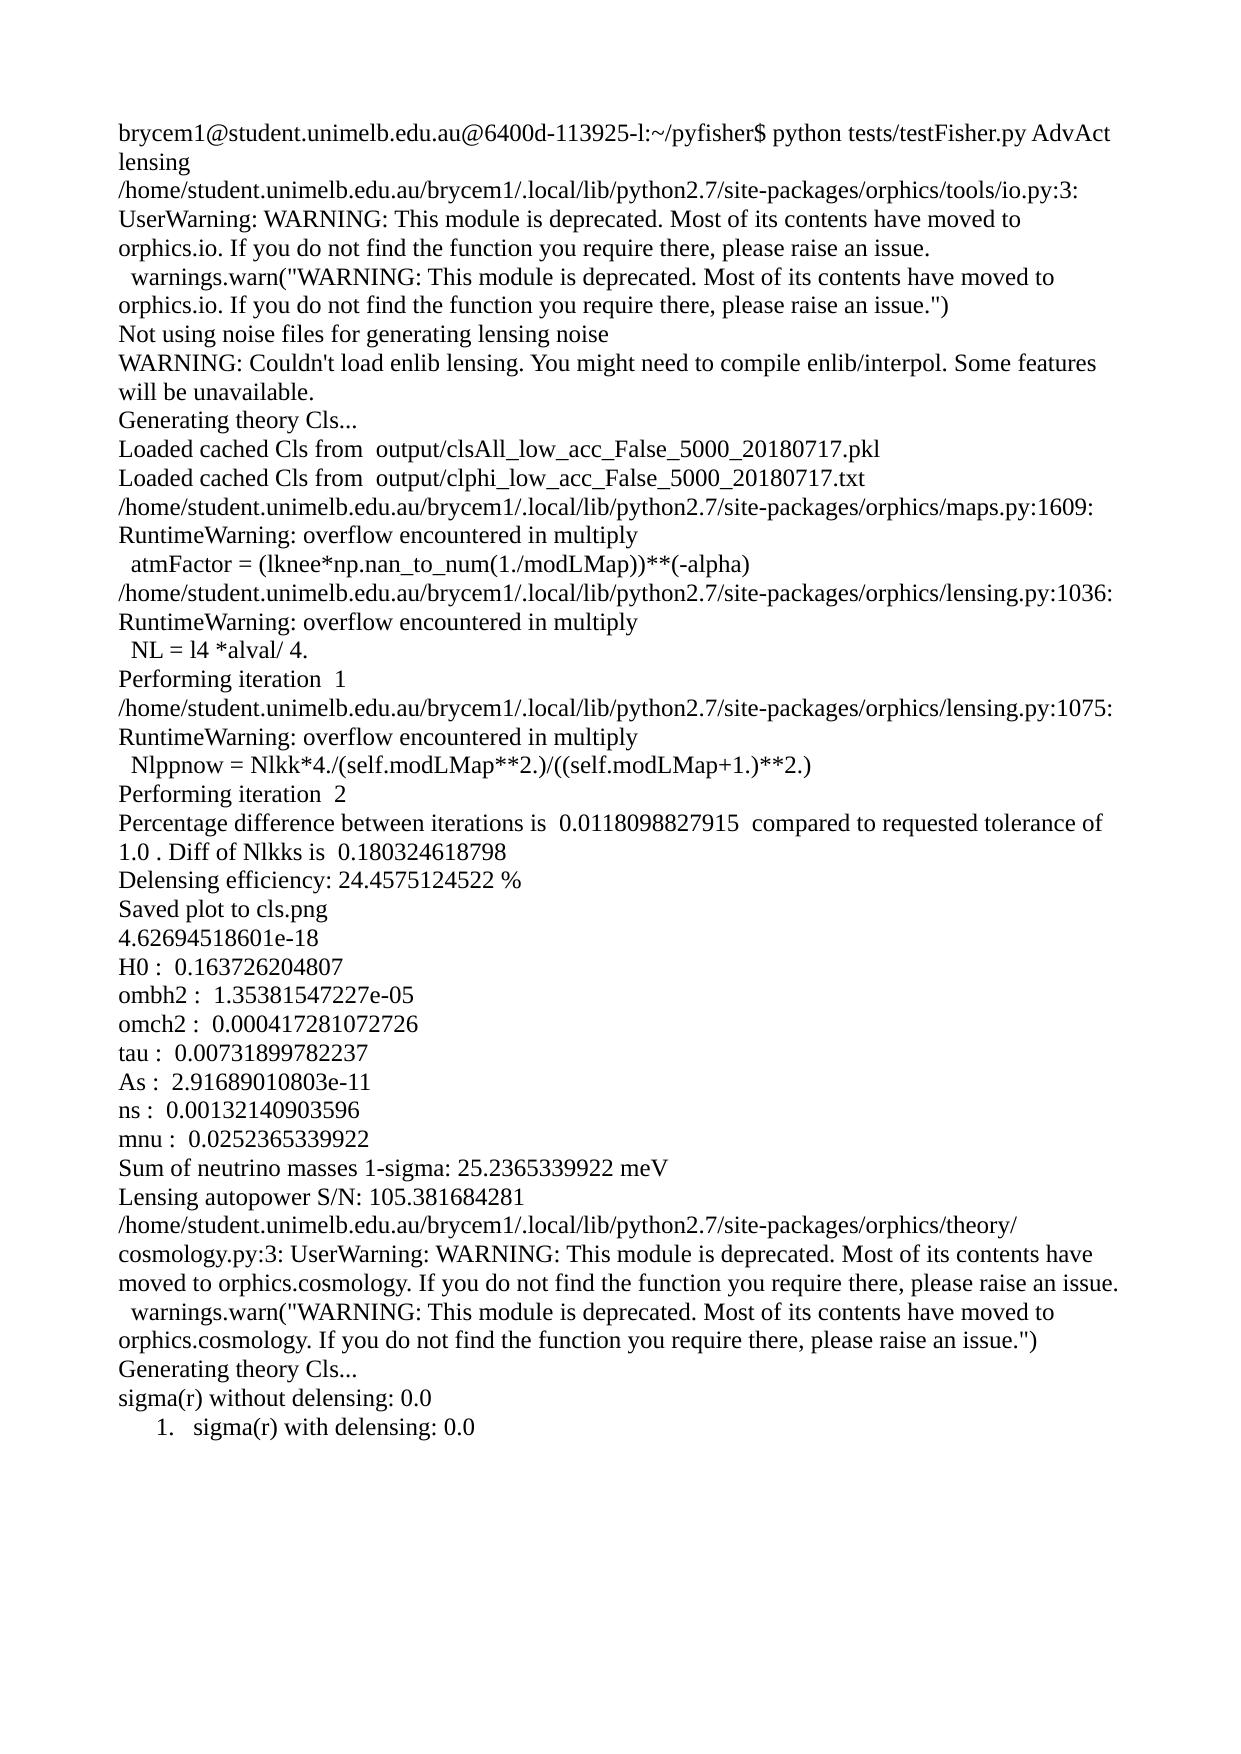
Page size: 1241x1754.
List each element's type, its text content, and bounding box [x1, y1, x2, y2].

text ombh2 : 1.35381547227e-05 [118, 981, 1122, 1009]
text Loaded cached Cls from output/clphi_low_acc_False_5000_20180717.txt [118, 463, 1122, 492]
text Generating theory Cls... [118, 406, 1122, 434]
text Performing iteration 1 [118, 664, 1122, 693]
text warnings.warn("WARNING: This module is deprecated. Most of its contents have moved to orphics.io. If you do not find the function you require there, please raise an issue.") [118, 262, 1122, 319]
text Nlppnow = Nlkk*4./(self.modLMap**2.)/((self.modLMap+1.)**2.) [118, 751, 1122, 779]
text WARNING: Couldn't load enlib lensing. You might need to compile enlib/interpol. Some features will be unavailable. [118, 348, 1122, 406]
text Sum of neutrino masses 1-sigma: 25.2365339922 meV [118, 1153, 1122, 1182]
text mnu : 0.0252365339922 [118, 1124, 1122, 1153]
text Loaded cached Cls from output/clsAll_low_acc_False_5000_20180717.pkl [118, 434, 1122, 463]
text sigma(r) without delensing: 0.0 [118, 1383, 1122, 1412]
text Performing iteration 2 [118, 779, 1122, 808]
text /home/student.unimelb.edu.au/brycem1/.local/lib/python2.7/site-packages/orphics/maps.py:1609: RuntimeWarning: overflow encountered in multiply [118, 492, 1122, 549]
text Delensing efficiency: 24.4575124522 % [118, 866, 1122, 894]
text omch2 : 0.000417281072726 [118, 1009, 1122, 1038]
text brycem1@student.unimelb.edu.au@6400d-113925-l:~/pyfisher$ python tests/testFisher.py AdvAct lensing [118, 118, 1122, 176]
text /home/student.unimelb.edu.au/brycem1/.local/lib/python2.7/site-packages/orphics/theory/cosmology.py:3: UserWarning: WARNING: This module is deprecated. Most of its contents have moved to orphics.cosmology. If you do not find the function you require there, please raise an issue. [118, 1211, 1122, 1297]
text ns : 0.00132140903596 [118, 1096, 1122, 1124]
text warnings.warn("WARNING: This module is deprecated. Most of its contents have moved to orphics.cosmology. If you do not find the function you require there, please raise an issue.") [118, 1297, 1122, 1354]
text /home/student.unimelb.edu.au/brycem1/.local/lib/python2.7/site-packages/orphics/tools/io.py:3: UserWarning: WARNING: This module is deprecated. Most of its contents have moved to orphics.io. If you do not find the function you require there, please raise an issue. [118, 176, 1122, 262]
text /home/student.unimelb.edu.au/brycem1/.local/lib/python2.7/site-packages/orphics/lensing.py:1075: RuntimeWarning: overflow encountered in multiply [118, 693, 1122, 751]
text H0 : 0.163726204807 [118, 952, 1122, 981]
text Saved plot to cls.png [118, 894, 1122, 923]
text /home/student.unimelb.edu.au/brycem1/.local/lib/python2.7/site-packages/orphics/lensing.py:1036: RuntimeWarning: overflow encountered in multiply [118, 578, 1122, 636]
text atmFactor = (lknee*np.nan_to_num(1./modLMap))**(-alpha) [118, 549, 1122, 578]
text As : 2.91689010803e-11 [118, 1067, 1122, 1096]
text tau : 0.00731899782237 [118, 1038, 1122, 1067]
list sigma(r) with delensing: 0.0 [156, 1412, 1122, 1441]
text Not using noise files for generating lensing noise [118, 319, 1122, 348]
text Generating theory Cls... [118, 1354, 1122, 1383]
text NL = l4 *alval/ 4. [118, 636, 1122, 664]
text Percentage difference between iterations is 0.0118098827915 compared to requested tolerance of 1.0 . Diff of Nlkks is 0.180324618798 [118, 808, 1122, 866]
text 4.62694518601e-18 [118, 923, 1122, 952]
text Lensing autopower S/N: 105.381684281 [118, 1182, 1122, 1211]
